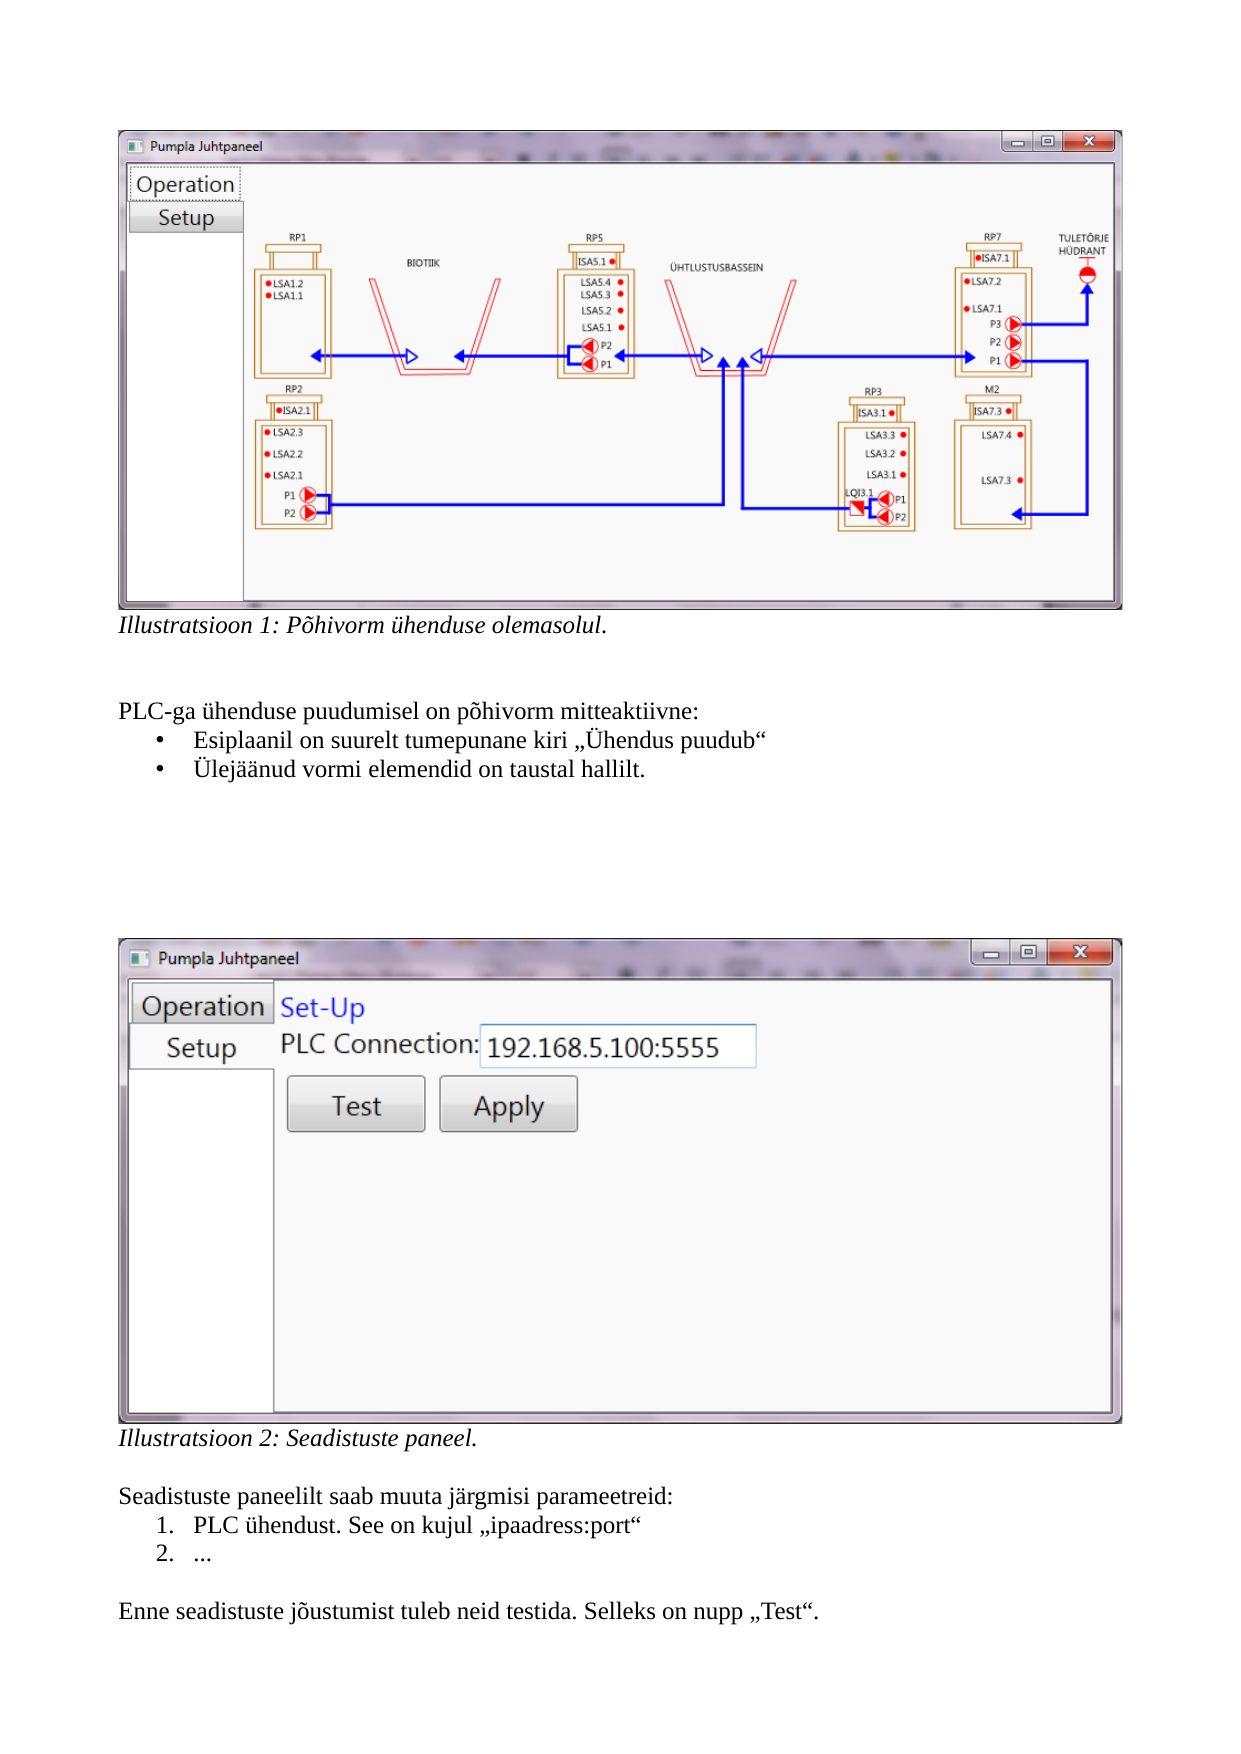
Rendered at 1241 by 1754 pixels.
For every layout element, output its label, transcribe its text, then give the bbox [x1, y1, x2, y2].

text Seadistuste paneelilt saab muuta järgmisi parameetreid: [118, 1481, 1122, 1510]
list Ülejäänud vormi elemendid on taustal hallilt. [156, 754, 1122, 782]
text PLC-ga ühenduse puudumisel on põhivorm mitteaktiivne: [118, 696, 1122, 725]
list ... [156, 1538, 1122, 1567]
picture [118, 938, 1123, 1424]
list PLC ühendust. See on kujul „ipaadress:port“ [156, 1510, 1122, 1538]
text Enne seadistuste jõustumist tuleb neid testida. Selleks on nupp „Test“. [118, 1596, 1122, 1625]
text Illustratsioon 2: Seadistuste paneel. [118, 1424, 1122, 1452]
picture [118, 130, 1123, 610]
text Illustratsioon 1: Põhivorm ühenduse olemasolul. [118, 610, 1122, 639]
list Esiplaanil on suurelt tumepunane kiri „Ühendus puudub“ [156, 725, 1122, 754]
